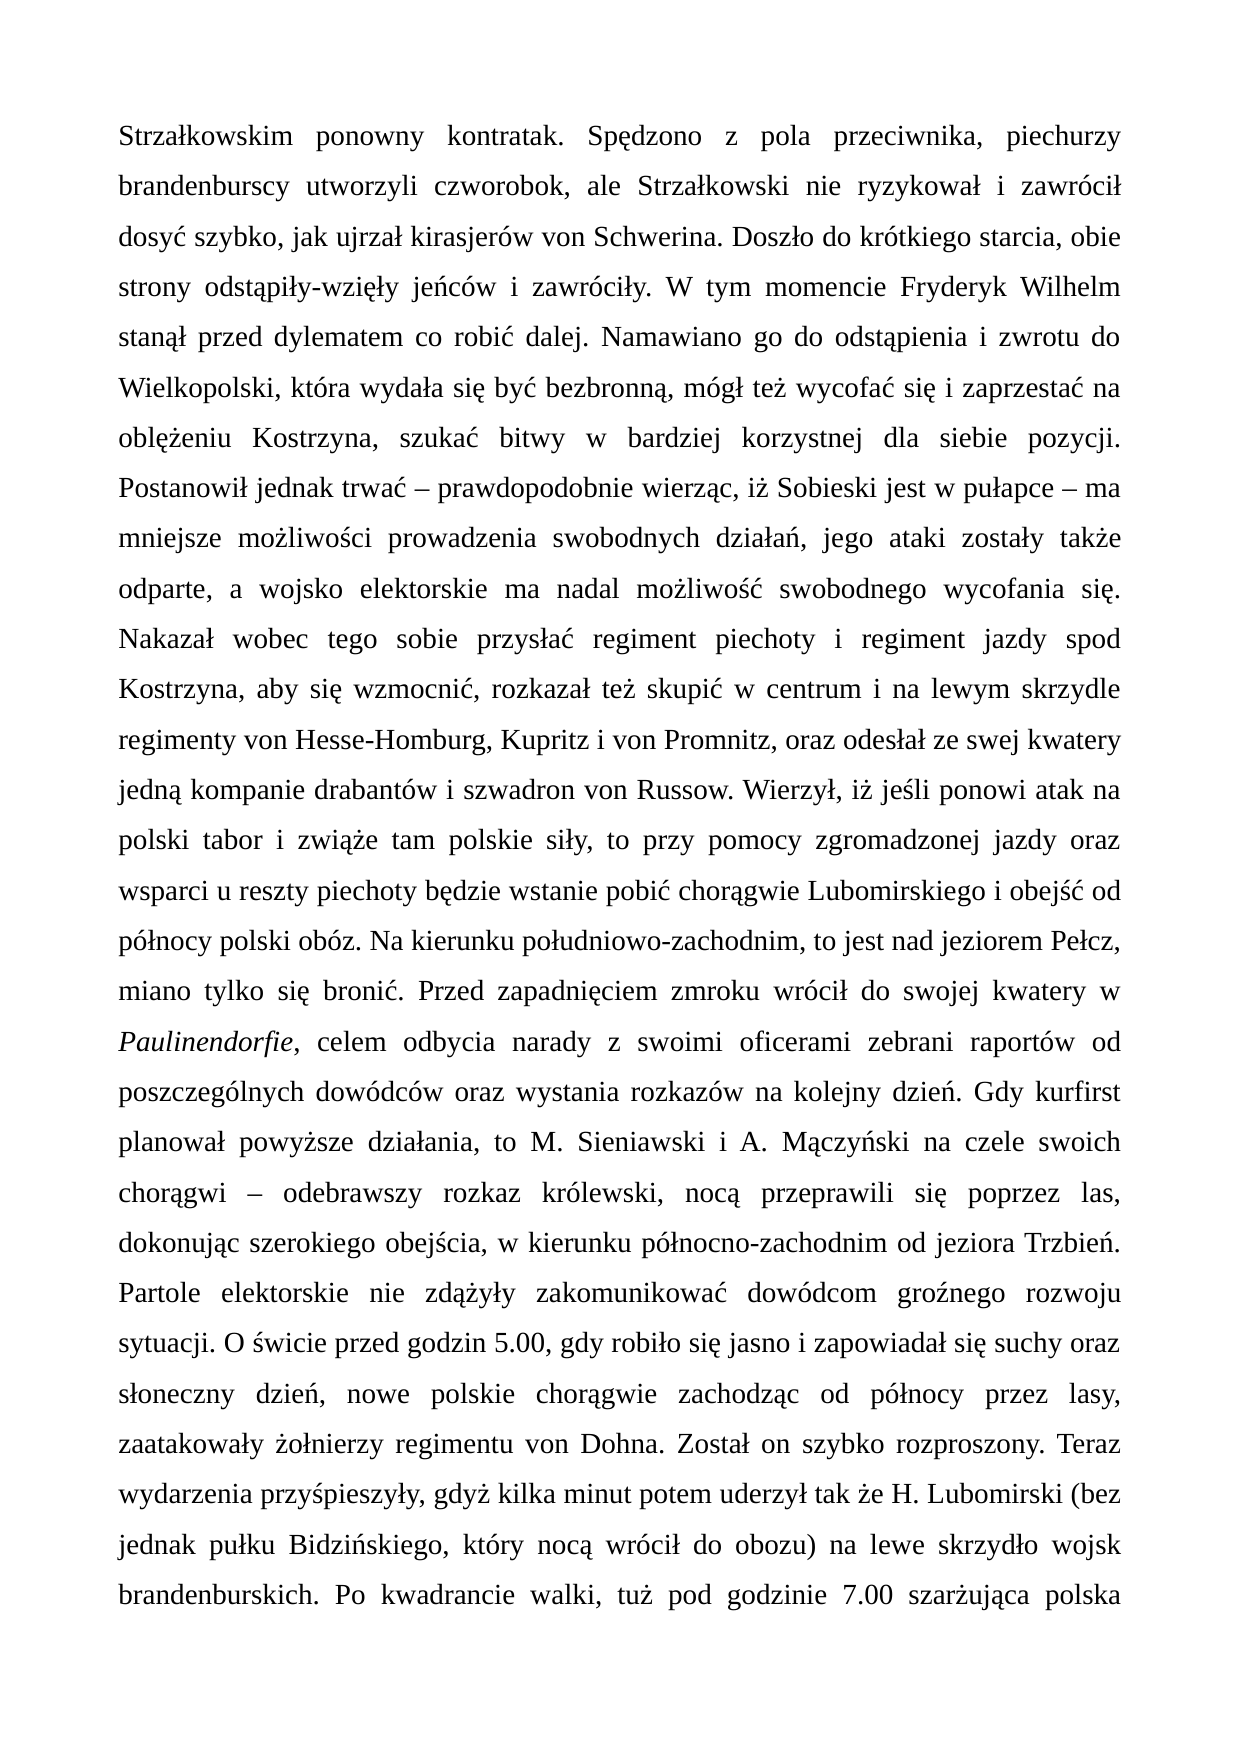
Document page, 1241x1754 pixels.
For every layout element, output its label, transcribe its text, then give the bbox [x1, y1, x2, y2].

text Strzałkowskim ponowny kontratak. Spędzono z pola przeciwnika, piechurzy brandenburscy utworzyli czworobok, ale Strzałkowski nie ryzykował i zawrócił dosyć szybko, jak ujrzał kirasjerów von Schwerina. Doszło do krótkiego starcia, obie strony odstąpiły-wzięły jeńców i zawróciły. W tym momencie Fryderyk Wilhelm stanął przed dylematem co robić dalej. Namawiano go do odstąpienia i zwrotu do Wielkopolski, która wydała się być bezbronną, mógł też wycofać się i zaprzestać na oblężeniu Kostrzyna, szukać bitwy w bardziej korzystnej dla siebie pozycji. Postanowił jednak trwać – prawdopodobnie wierząc, iż Sobieski jest w pułapce – ma mniejsze możliwości prowadzenia swobodnych działań, jego ataki zostały także odparte, a wojsko elektorskie ma nadal możliwość swobodnego wycofania się. Nakazał wobec tego sobie przysłać regiment piechoty i regiment jazdy spod Kostrzyna, aby się wzmocnić, rozkazał też skupić w centrum i na lewym skrzydle regimenty von Hesse-Homburg, Kupritz i von Promnitz, oraz odesłał ze swej kwatery jedną kompanie drabantów i szwadron von Russow. Wierzył, iż jeśli ponowi atak na polski tabor i zwiąże tam polskie siły, to przy pomocy zgromadzonej jazdy oraz wsparci u reszty piechoty będzie wstanie pobić chorągwie Lubomirskiego i obejść od północy polski obóz. Na kierunku południowo-zachodnim, to jest nad jeziorem Pełcz, miano tylko się bronić. Przed zapadnięciem zmroku wrócił do swojej kwatery w Paulinendorfie, celem odbycia narady z swoimi oficerami zebrani raportów od poszczególnych dowódców oraz wystania rozkazów na kolejny dzień. Gdy kurfirst planował powyższe działania, to M. Sieniawski i A. Mączyński na czele swoich chorągwi – odebrawszy rozkaz królewski, nocą przeprawili się poprzez las, dokonując szerokiego obejścia, w kierunku północno-zachodnim od jeziora Trzbień. Partole elektorskie nie zdążyły zakomunikować dowódcom groźnego rozwoju sytuacji. O świcie przed godzin 5.00, gdy robiło się jasno i zapowiadał się suchy oraz słoneczny dzień, nowe polskie chorągwie zachodząc od północy przez lasy, zaatakowały żołnierzy regimentu von Dohna. Został on szybko rozproszony. Teraz wydarzenia przyśpieszyły, gdyż kilka minut potem uderzył tak że H. Lubomirski (bez jednak pułku Bidzińskiego, który nocą wrócił do obozu) na lewe skrzydło wojsk brandenburskich. Po kwadrancie walki, tuż pod godzinie 7.00 szarżująca polska [118, 118, 1122, 1611]
